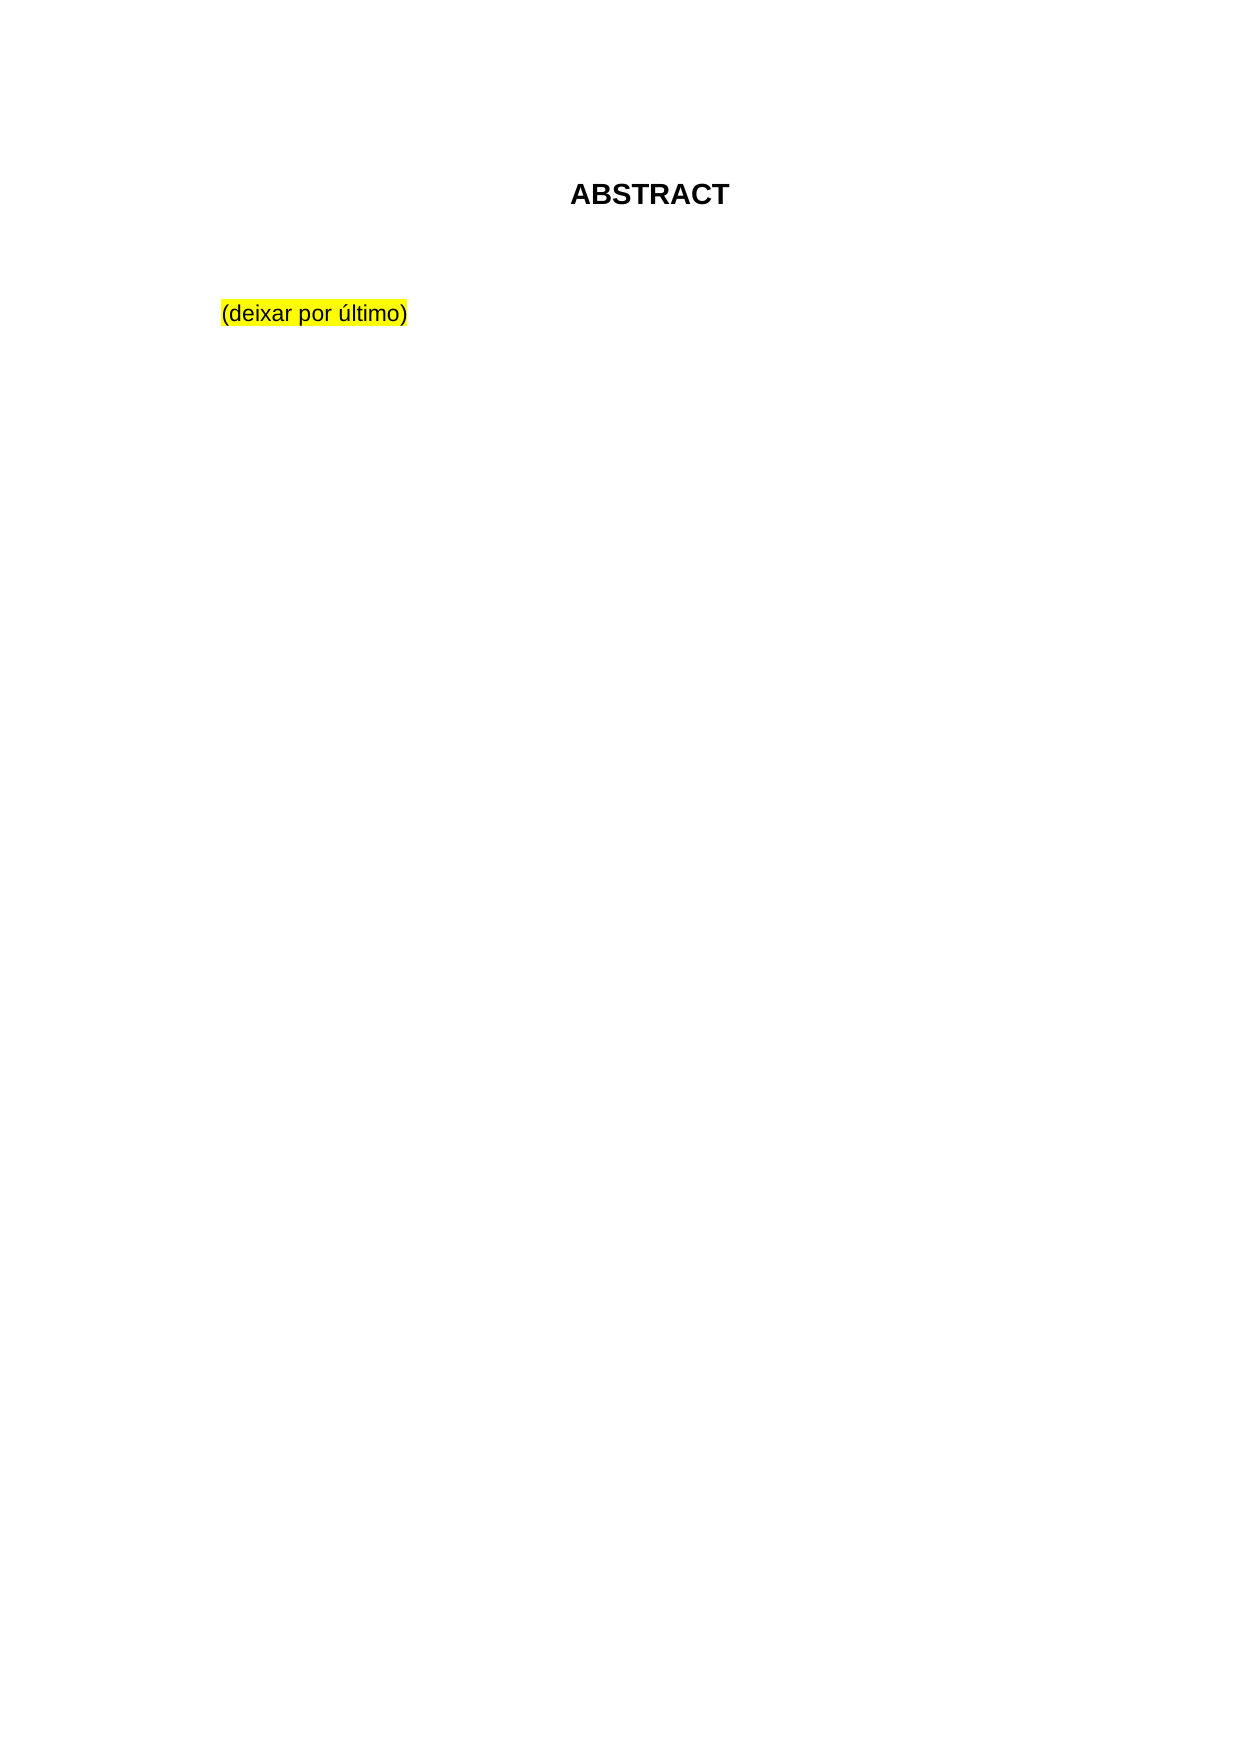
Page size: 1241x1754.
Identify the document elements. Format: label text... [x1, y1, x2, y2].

text Abstract [177, 177, 1122, 211]
text (deixar por último) [177, 299, 1122, 326]
